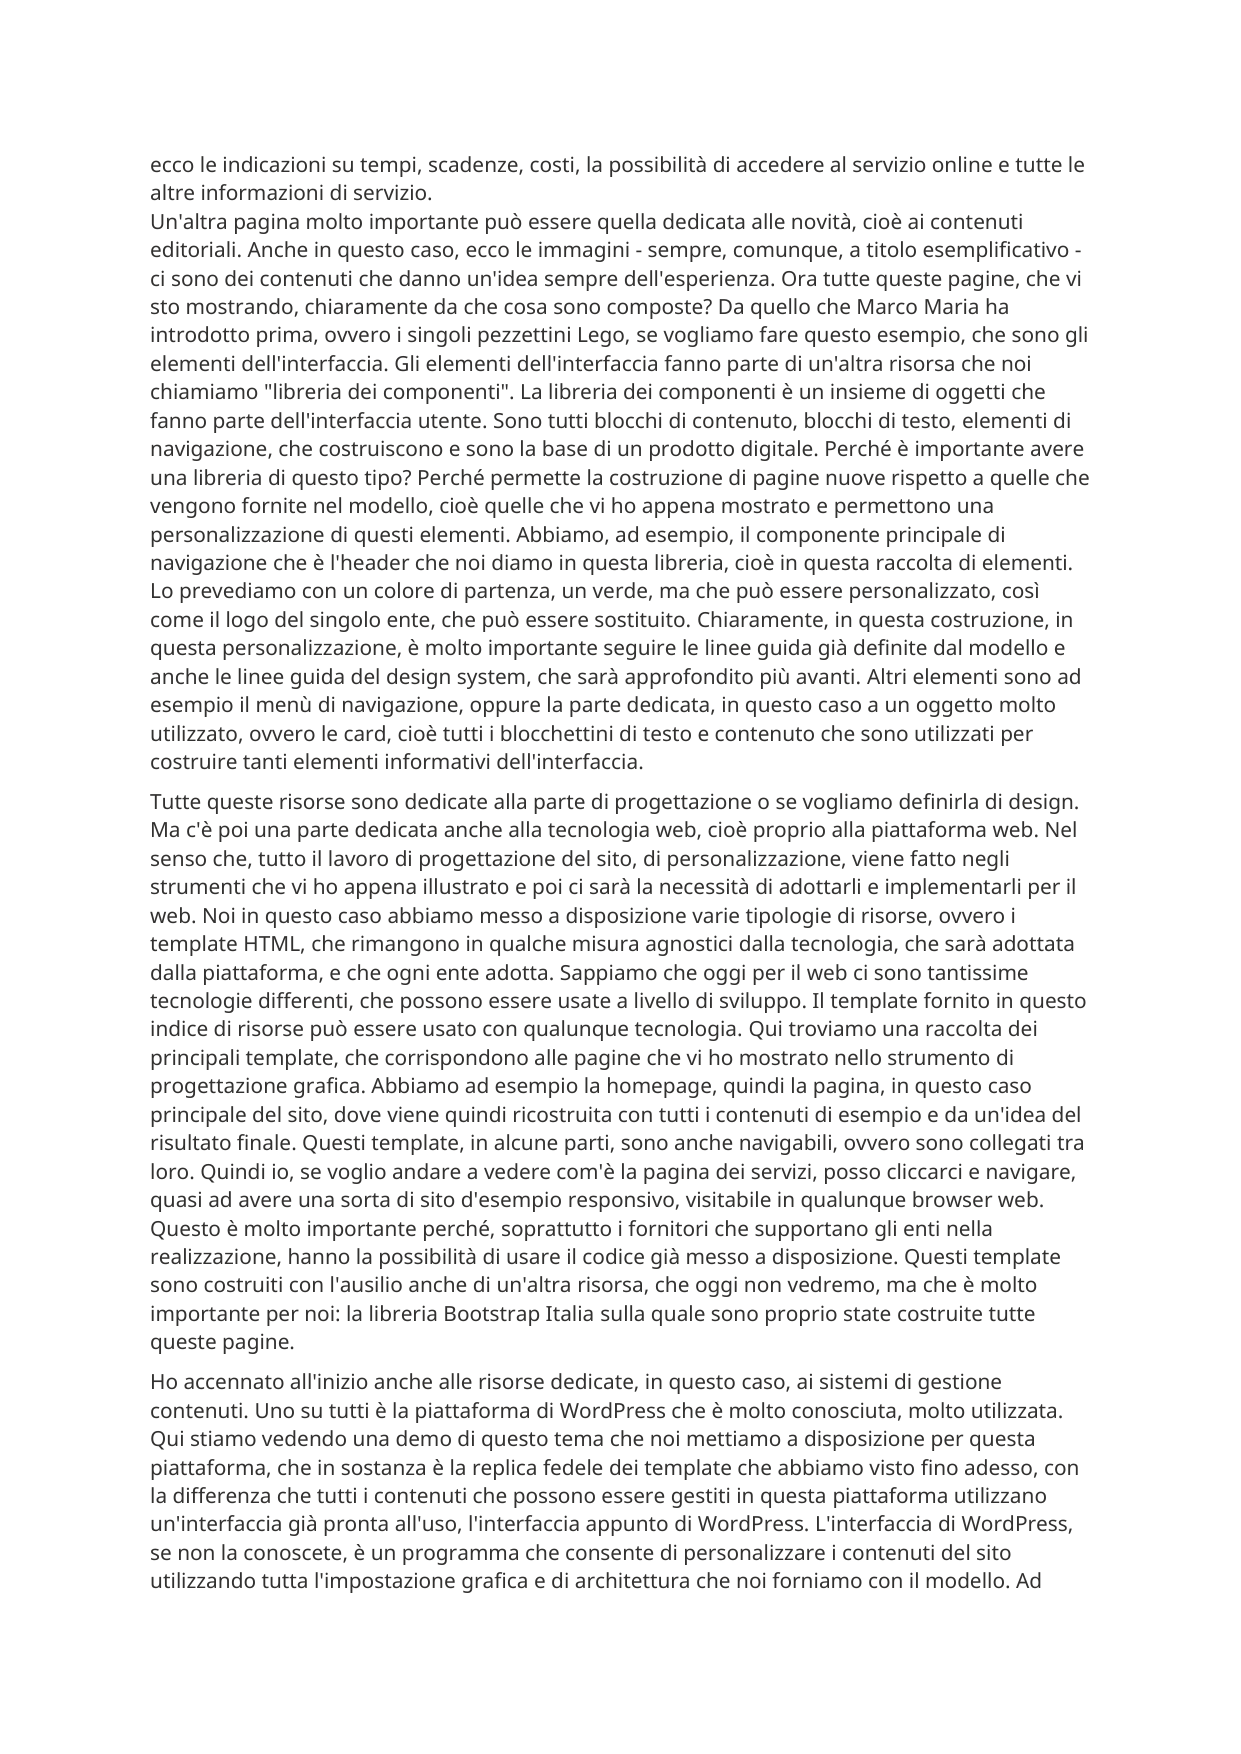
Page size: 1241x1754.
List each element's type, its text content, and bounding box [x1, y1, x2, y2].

text Tutte queste risorse sono dedicate alla parte di progettazione o se vogliamo definirla di design. Ma c'è poi una parte dedicata anche alla tecnologia web, cioè proprio alla piattaforma web. Nel senso che, tutto il lavoro di progettazione del sito, di personalizzazione, viene fatto negli strumenti che vi ho appena illustrato e poi ci sarà la necessità di adottarli e implementarli per il web. Noi in questo caso abbiamo messo a disposizione varie tipologie di risorse, ovvero i template HTML, che rimangono in qualche misura agnostici dalla tecnologia, che sarà adottata dalla piattaforma, e che ogni ente adotta. Sappiamo che oggi per il web ci sono tantissime tecnologie differenti, che possono essere usate a livello di sviluppo. Il template fornito in questo indice di risorse può essere usato con qualunque tecnologia. Qui troviamo una raccolta dei principali template, che corrispondono alle pagine che vi ho mostrato nello strumento di progettazione grafica. Abbiamo ad esempio la homepage, quindi la pagina, in questo caso principale del sito, dove viene quindi ricostruita con tutti i contenuti di esempio e da un'idea del risultato finale. Questi template, in alcune parti, sono anche navigabili, ovvero sono collegati tra loro. Quindi io, se voglio andare a vedere com'è la pagina dei servizi, posso cliccarci e navigare, quasi ad avere una sorta di sito d'esempio responsivo, visitabile in qualunque browser web. Questo è molto importante perché, soprattutto i fornitori che supportano gli enti nella realizzazione, hanno la possibilità di usare il codice già messo a disposizione. Questi template sono costruiti con l'ausilio anche di un'altra risorsa, che oggi non vedremo, ma che è molto importante per noi: la libreria Bootstrap Italia sulla quale sono proprio state costruite tutte queste pagine. [150, 787, 1090, 1356]
text ecco le indicazioni su tempi, scadenze, costi, la possibilità di accedere al servizio online e tutte le altre informazioni di servizio. Un'altra pagina molto importante può essere quella dedicata alle novità, cioè ai contenuti editoriali. Anche in questo caso, ecco le immagini - sempre, comunque, a titolo esemplificativo - ci sono dei contenuti che danno un'idea sempre dell'esperienza. Ora tutte queste pagine, che vi sto mostrando, chiaramente da che cosa sono composte? Da quello che Marco Maria ha introdotto prima, ovvero i singoli pezzettini Lego, se vogliamo fare questo esempio, che sono gli elementi dell'interfaccia. Gli elementi dell'interfaccia fanno parte di un'altra risorsa che noi chiamiamo "libreria dei componenti". La libreria dei componenti è un insieme di oggetti che fanno parte dell'interfaccia utente. Sono tutti blocchi di contenuto, blocchi di testo, elementi di navigazione, che costruiscono e sono la base di un prodotto digitale. Perché è importante avere una libreria di questo tipo? Perché permette la costruzione di pagine nuove rispetto a quelle che vengono fornite nel modello, cioè quelle che vi ho appena mostrato e permettono una personalizzazione di questi elementi. Abbiamo, ad esempio, il componente principale di navigazione che è l'header che noi diamo in questa libreria, cioè in questa raccolta di elementi. Lo prevediamo con un colore di partenza, un verde, ma che può essere personalizzato, così come il logo del singolo ente, che può essere sostituito. Chiaramente, in questa costruzione, in questa personalizzazione, è molto importante seguire le linee guida già definite dal modello e anche le linee guida del design system, che sarà approfondito più avanti. Altri elementi sono ad esempio il menù di navigazione, oppure la parte dedicata, in questo caso a un oggetto molto utilizzato, ovvero le card, cioè tutti i blocchettini di testo e contenuto che sono utilizzati per costruire tanti elementi informativi dell'interfaccia. [150, 150, 1090, 776]
text Ho accennato all'inizio anche alle risorse dedicate, in questo caso, ai sistemi di gestione contenuti. Uno su tutti è la piattaforma di WordPress che è molto conosciuta, molto utilizzata. Qui stiamo vedendo una demo di questo tema che noi mettiamo a disposizione per questa piattaforma, che in sostanza è la replica fedele dei template che abbiamo visto fino adesso, con la differenza che tutti i contenuti che possono essere gestiti in questa piattaforma utilizzano un'interfaccia già pronta all'uso, l'interfaccia appunto di WordPress. L'interfaccia di WordPress, se non la conoscete, è un programma che consente di personalizzare i contenuti del sito utilizzando tutta l'impostazione grafica e di architettura che noi forniamo con il modello. Ad [150, 1367, 1090, 1595]
